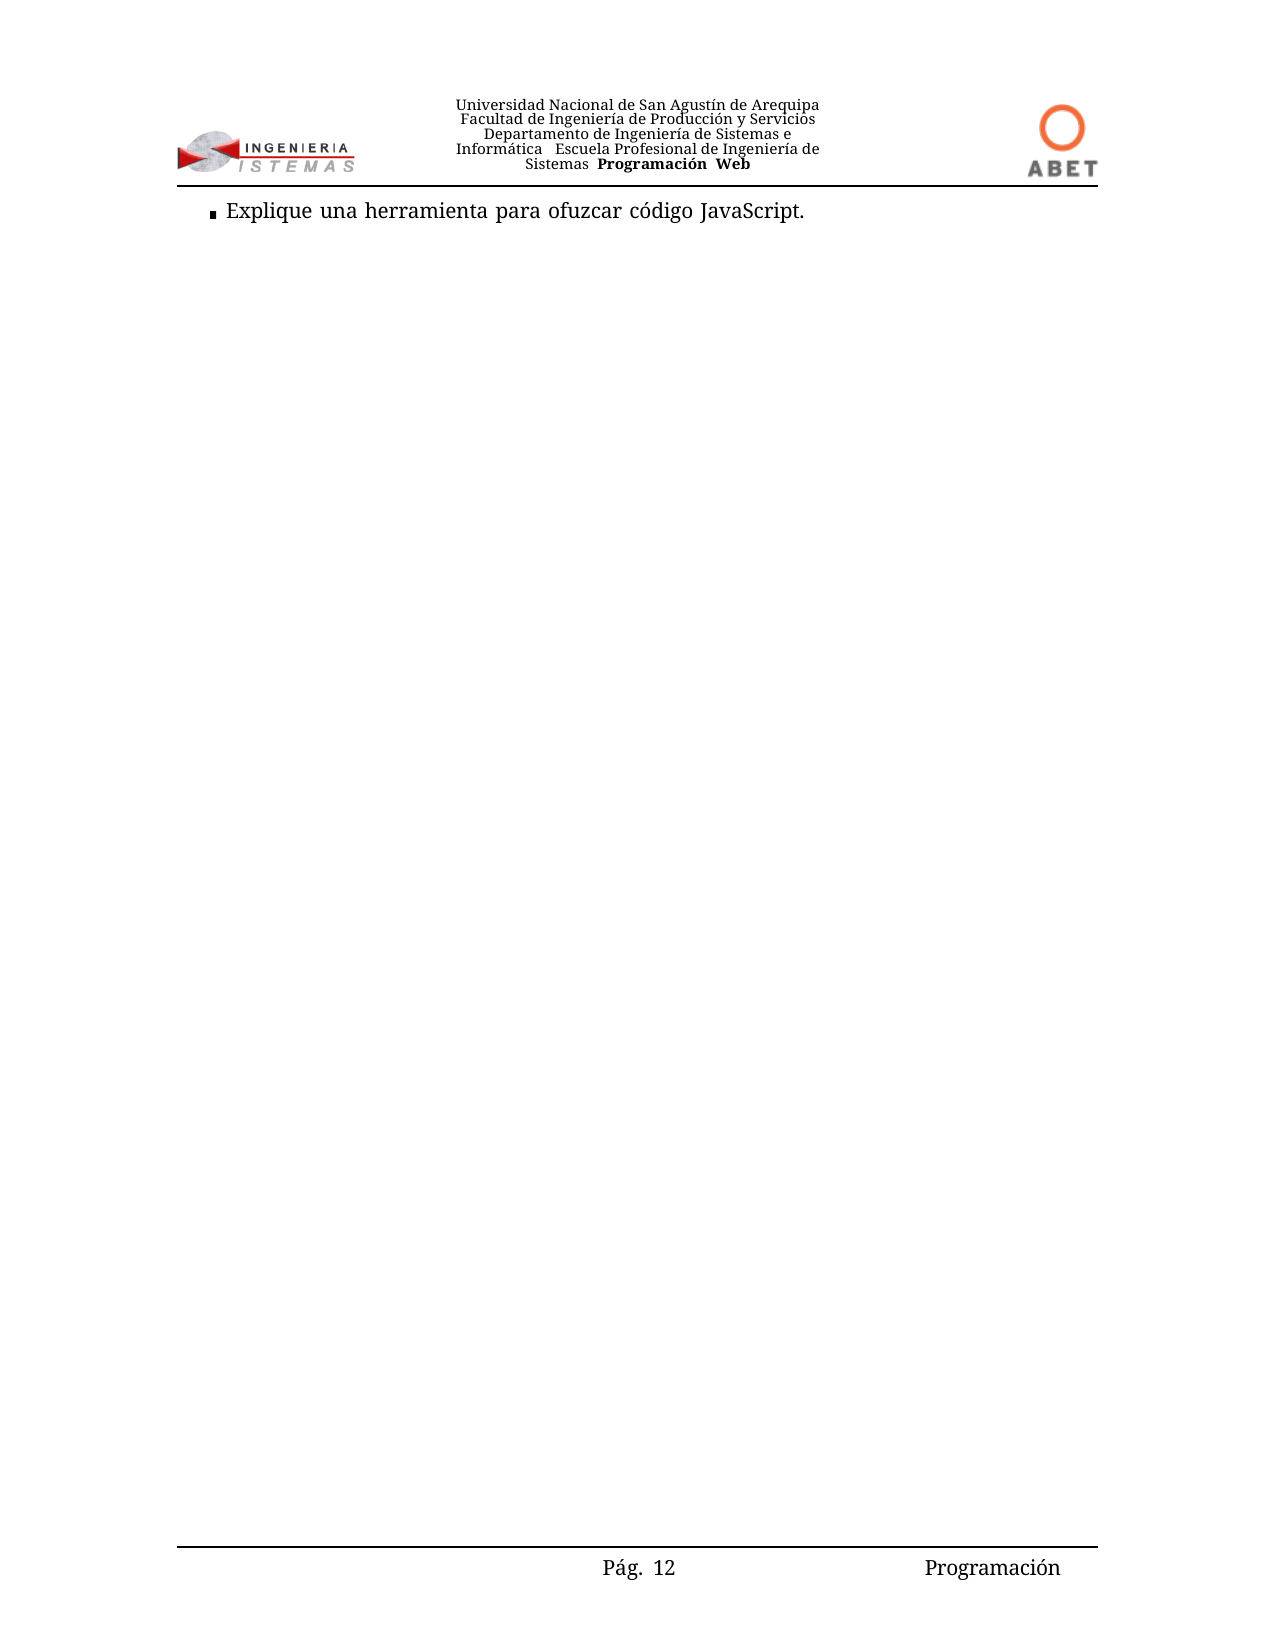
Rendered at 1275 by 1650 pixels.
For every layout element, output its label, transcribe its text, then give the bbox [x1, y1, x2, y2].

picture [177, 131, 355, 172]
text Explique una herramienta para ofuzcar código JavaScript. [210, 196, 1269, 224]
picture [210, 211, 217, 219]
picture [1027, 104, 1098, 185]
